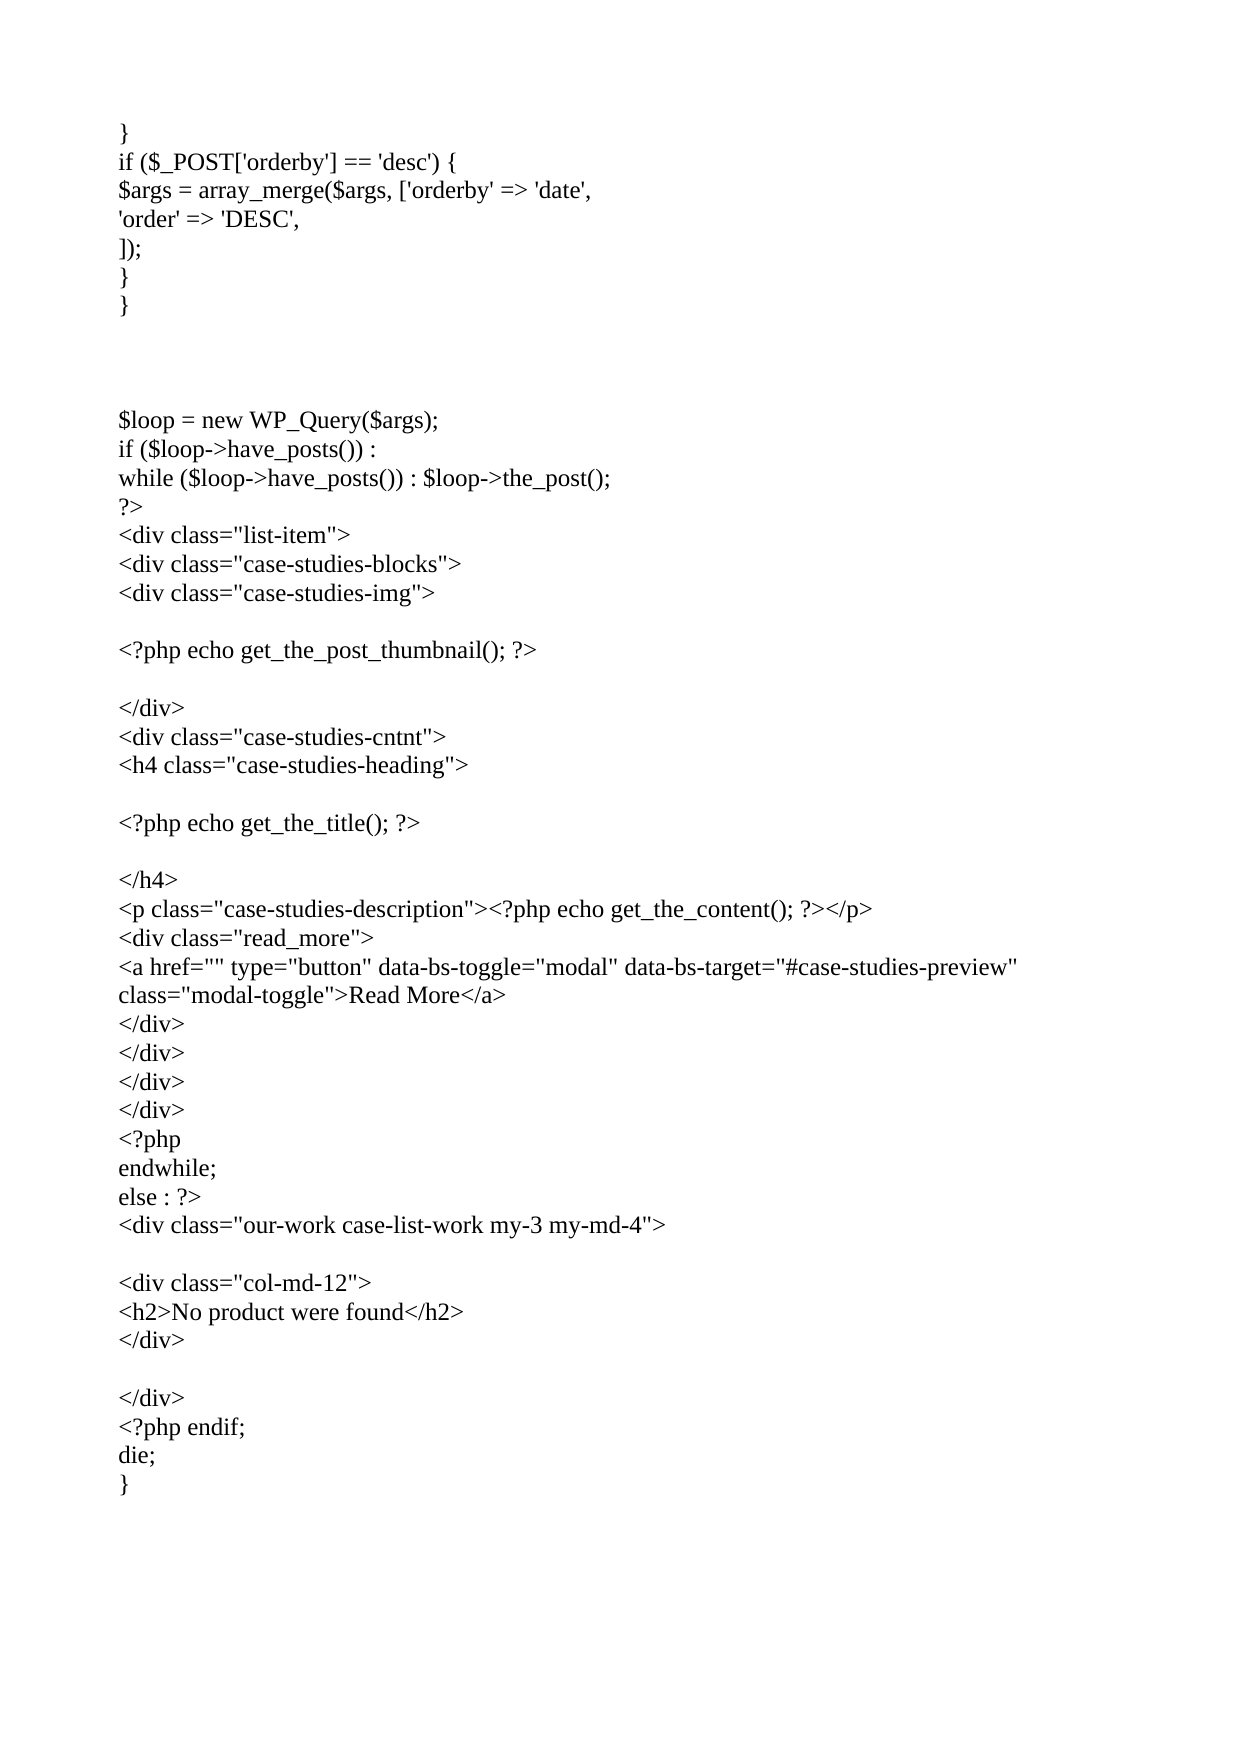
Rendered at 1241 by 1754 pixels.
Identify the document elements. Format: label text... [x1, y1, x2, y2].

text <div class="list-item"> [118, 521, 1122, 549]
text if ($loop->have_posts()) : [118, 434, 1122, 463]
text <div class="col-md-12"> [118, 1268, 1122, 1297]
text </div> [118, 1038, 1122, 1067]
text } [118, 118, 1122, 147]
text </div> [118, 1096, 1122, 1124]
text 'order' => 'DESC', [118, 204, 1122, 233]
text endwhile; [118, 1153, 1122, 1182]
text die; [118, 1441, 1122, 1469]
text <p class="case-studies-description"><?php echo get_the_content(); ?></p> [118, 894, 1122, 923]
text </div> [118, 693, 1122, 722]
text <h2>No product were found</h2> [118, 1297, 1122, 1326]
text <?php echo get_the_post_thumbnail(); ?> [118, 636, 1122, 664]
text </div> [118, 1067, 1122, 1096]
text ]); [118, 233, 1122, 262]
text ?> [118, 492, 1122, 521]
text } [118, 291, 1122, 319]
text <div class="case-studies-img"> [118, 578, 1122, 607]
text while ($loop->have_posts()) : $loop->the_post(); [118, 463, 1122, 492]
text <div class="our-work case-list-work my-3 my-md-4"> [118, 1211, 1122, 1239]
text } [118, 262, 1122, 291]
text else : ?> [118, 1182, 1122, 1211]
text } [118, 1469, 1122, 1498]
text </h4> [118, 866, 1122, 894]
text <a href="" type="button" data-bs-toggle="modal" data-bs-target="#case-studies-preview" class="modal-toggle">Read More</a> [118, 952, 1122, 1009]
text </div> [118, 1326, 1122, 1354]
text <h4 class="case-studies-heading"> [118, 751, 1122, 779]
text <div class="case-studies-blocks"> [118, 549, 1122, 578]
text $args = array_merge($args, ['orderby' => 'date', [118, 176, 1122, 204]
text <div class="read_more"> [118, 923, 1122, 952]
text if ($_POST['orderby'] == 'desc') { [118, 147, 1122, 176]
text $loop = new WP_Query($args); [118, 406, 1122, 434]
text <?php [118, 1124, 1122, 1153]
text <?php echo get_the_title(); ?> [118, 808, 1122, 837]
text <?php endif; [118, 1412, 1122, 1441]
text </div> [118, 1009, 1122, 1038]
text </div> [118, 1383, 1122, 1412]
text <div class="case-studies-cntnt"> [118, 722, 1122, 751]
